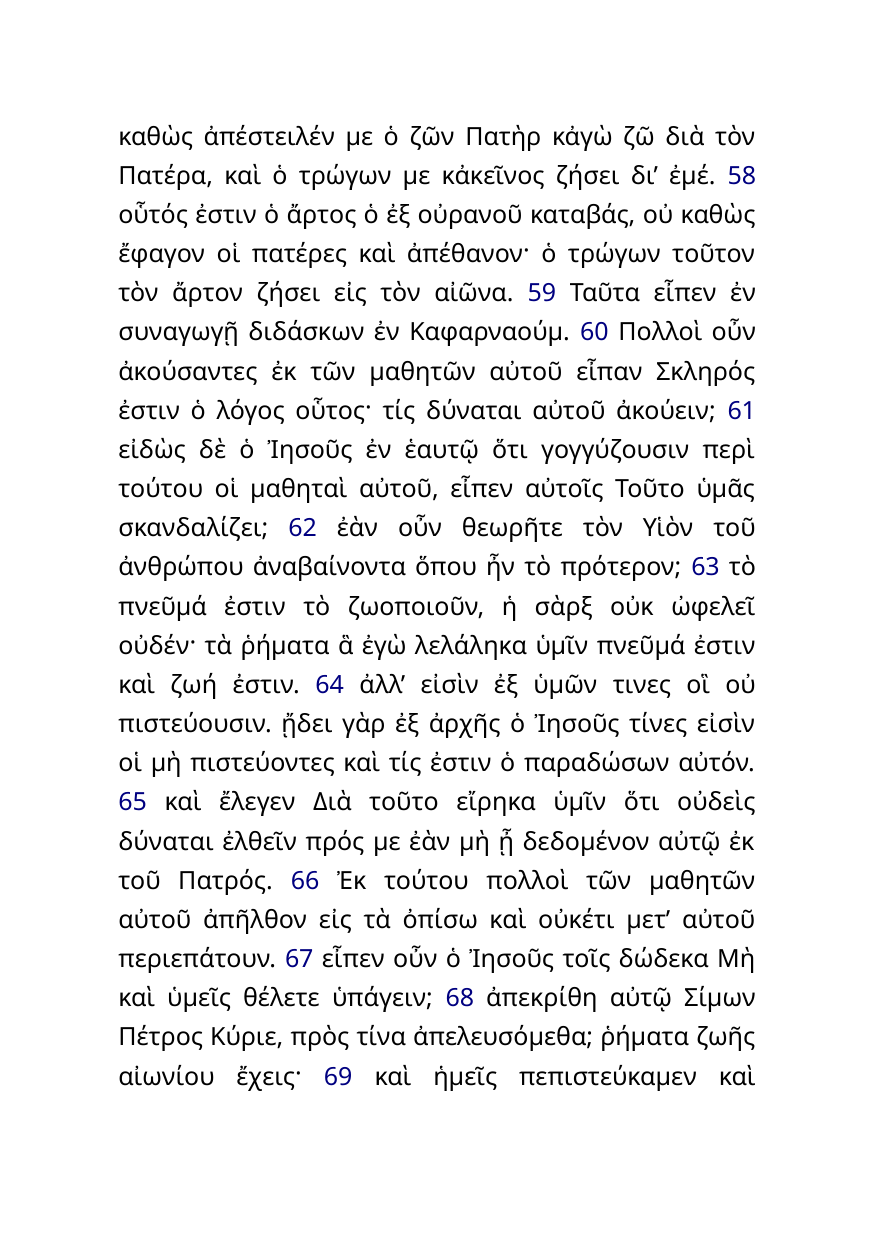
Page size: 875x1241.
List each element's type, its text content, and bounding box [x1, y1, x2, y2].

text καθὼς ἀπέστειλέν με ὁ ζῶν Πατὴρ κἀγὼ ζῶ διὰ τὸν Πατέρα, καὶ ὁ τρώγων με κἀκεῖνος ζήσει δι’ ἐμέ. 58 οὗτός ἐστιν ὁ ἄρτος ὁ ἐξ οὐρανοῦ καταβάς, οὐ καθὼς ἔφαγον οἱ πατέρες καὶ ἀπέθανον· ὁ τρώγων τοῦτον τὸν ἄρτον ζήσει εἰς τὸν αἰῶνα. 59 Ταῦτα εἶπεν ἐν συναγωγῇ διδάσκων ἐν Καφαρναούμ. 60 Πολλοὶ οὖν ἀκούσαντες ἐκ τῶν μαθητῶν αὐτοῦ εἶπαν Σκληρός ἐστιν ὁ λόγος οὗτος· τίς δύναται αὐτοῦ ἀκούειν; 61 εἰδὼς δὲ ὁ Ἰησοῦς ἐν ἑαυτῷ ὅτι γογγύζουσιν περὶ τούτου οἱ μαθηταὶ αὐτοῦ, εἶπεν αὐτοῖς Τοῦτο ὑμᾶς σκανδαλίζει; 62 ἐὰν οὖν θεωρῆτε τὸν Υἱὸν τοῦ ἀνθρώπου ἀναβαίνοντα ὅπου ἦν τὸ πρότερον; 63 τὸ πνεῦμά ἐστιν τὸ ζωοποιοῦν, ἡ σὰρξ οὐκ ὠφελεῖ οὐδέν· τὰ ῥήματα ἃ ἐγὼ λελάληκα ὑμῖν πνεῦμά ἐστιν καὶ ζωή ἐστιν. 64 ἀλλ’ εἰσὶν ἐξ ὑμῶν τινες οἳ οὐ πιστεύουσιν. ᾔδει γὰρ ἐξ ἀρχῆς ὁ Ἰησοῦς τίνες εἰσὶν οἱ μὴ πιστεύοντες καὶ τίς ἐστιν ὁ παραδώσων αὐτόν. 65 καὶ ἔλεγεν Διὰ τοῦτο εἴρηκα ὑμῖν ὅτι οὐδεὶς δύναται ἐλθεῖν πρός με ἐὰν μὴ ᾖ δεδομένον αὐτῷ ἐκ τοῦ Πατρός. 66 Ἐκ τούτου πολλοὶ τῶν μαθητῶν αὐτοῦ ἀπῆλθον εἰς τὰ ὀπίσω καὶ οὐκέτι μετ’ αὐτοῦ περιεπάτουν. 67 εἶπεν οὖν ὁ Ἰησοῦς τοῖς δώδεκα Μὴ καὶ ὑμεῖς θέλετε ὑπάγειν; 68 ἀπεκρίθη αὐτῷ Σίμων Πέτρος Κύριε, πρὸς τίνα ἀπελευσόμεθα; ῥήματα ζωῆς αἰωνίου ἔχεις· 69 καὶ ἡμεῖς πεπιστεύκαμεν καὶ [118, 118, 756, 1092]
